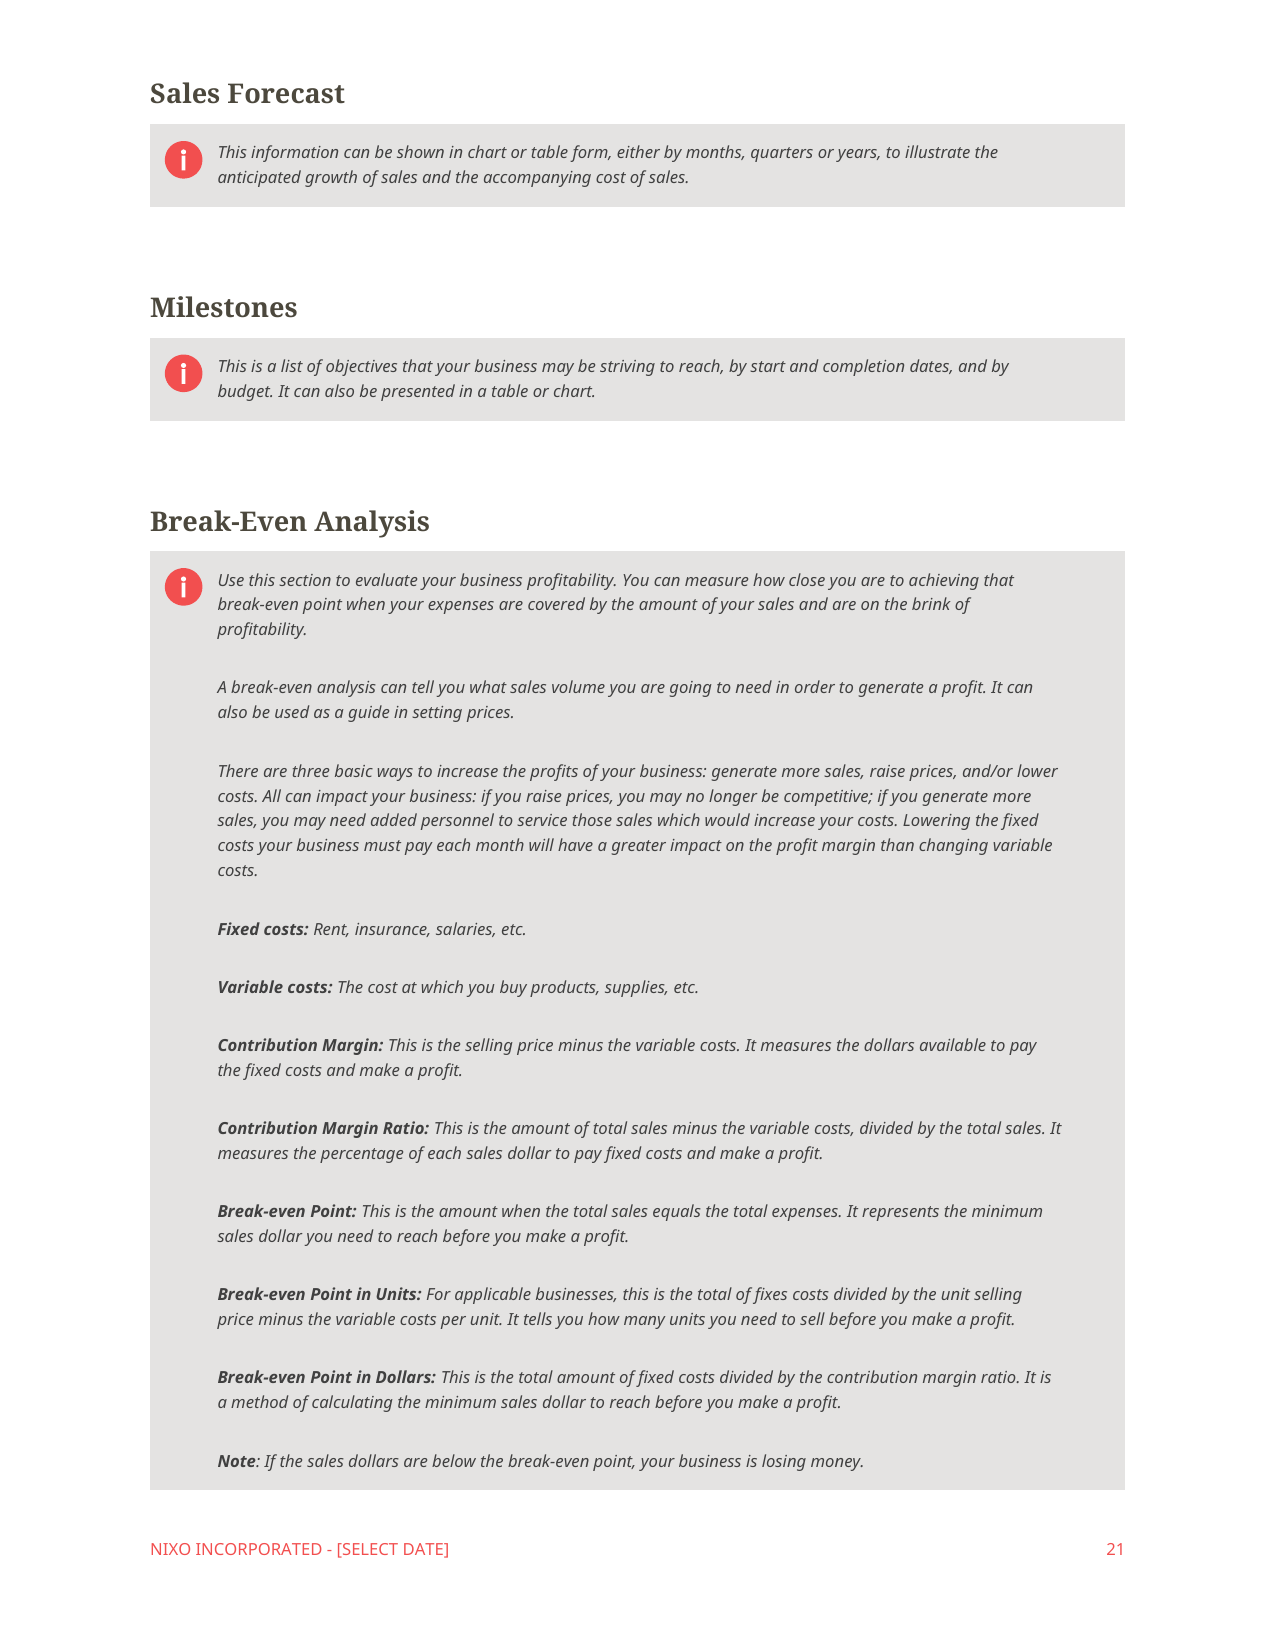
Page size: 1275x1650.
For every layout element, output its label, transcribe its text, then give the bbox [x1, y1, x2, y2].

table_header Use this section to evaluate your business profitability. You can measure how close you are to achieving that break-even point when your expenses are covered by the amount of your sales and are on the brink of profitability. A break-even analysis can tell you what sales volume you are going to need in order to generate a profit. It can also be used as a guide in setting prices. There are three basic ways to increase the profits of your business: generate more sales, raise prices, and/or lower costs. All can impact your business: if you raise prices, you may no longer be competitive; if you generate more sales, you may need added personnel to service those sales which would increase your costs. Lowering the fixed costs your business must pay each month will have a greater impact on the profit margin than changing variable costs. Fixed costs: Rent, insurance, salaries, etc. Variable costs: The cost at which you buy products, supplies, etc. Contribution Margin: This is the selling price minus the variable costs. It measures the dollars available to pay the fixed costs and make a profit. Contribution Margin Ratio: This is the amount of total sales minus the variable costs, divided by the total sales. It measures the percentage of each sales dollar to pay fixed costs and make a profit. Break-even Point: This is the amount when the total sales equals the total expenses. It represents the minimum sales dollar you need to reach before you make a profit. Break-even Point in Units: For applicable businesses, this is the total of fixes costs divided by the unit selling price minus the variable costs per unit. It tells you how many units you need to sell before you make a profit. Break-even Point in Dollars: This is the total amount of fixed costs divided by the contribution margin ratio. It is a method of calculating the minimum sales dollar to reach before you make a profit. Note: If the sales dollars are below the break-even point, your business is losing money. [217, 551, 1125, 1490]
table_header This information can be shown in chart or table form, either by months, quarters or years, to illustrate the anticipated growth of sales and the accompanying cost of sales. [217, 124, 1125, 207]
table_header [150, 338, 217, 421]
subtitle Sales Forecast [150, 75, 1125, 112]
table_header [150, 551, 217, 1490]
table_header [150, 124, 217, 207]
subtitle Break-Even Analysis [150, 502, 1125, 539]
table_header This is a list of objectives that your business may be striving to reach, by start and completion dates, and by budget. It can also be presented in a table or chart. [217, 338, 1125, 421]
subtitle Milestones [150, 288, 1125, 325]
